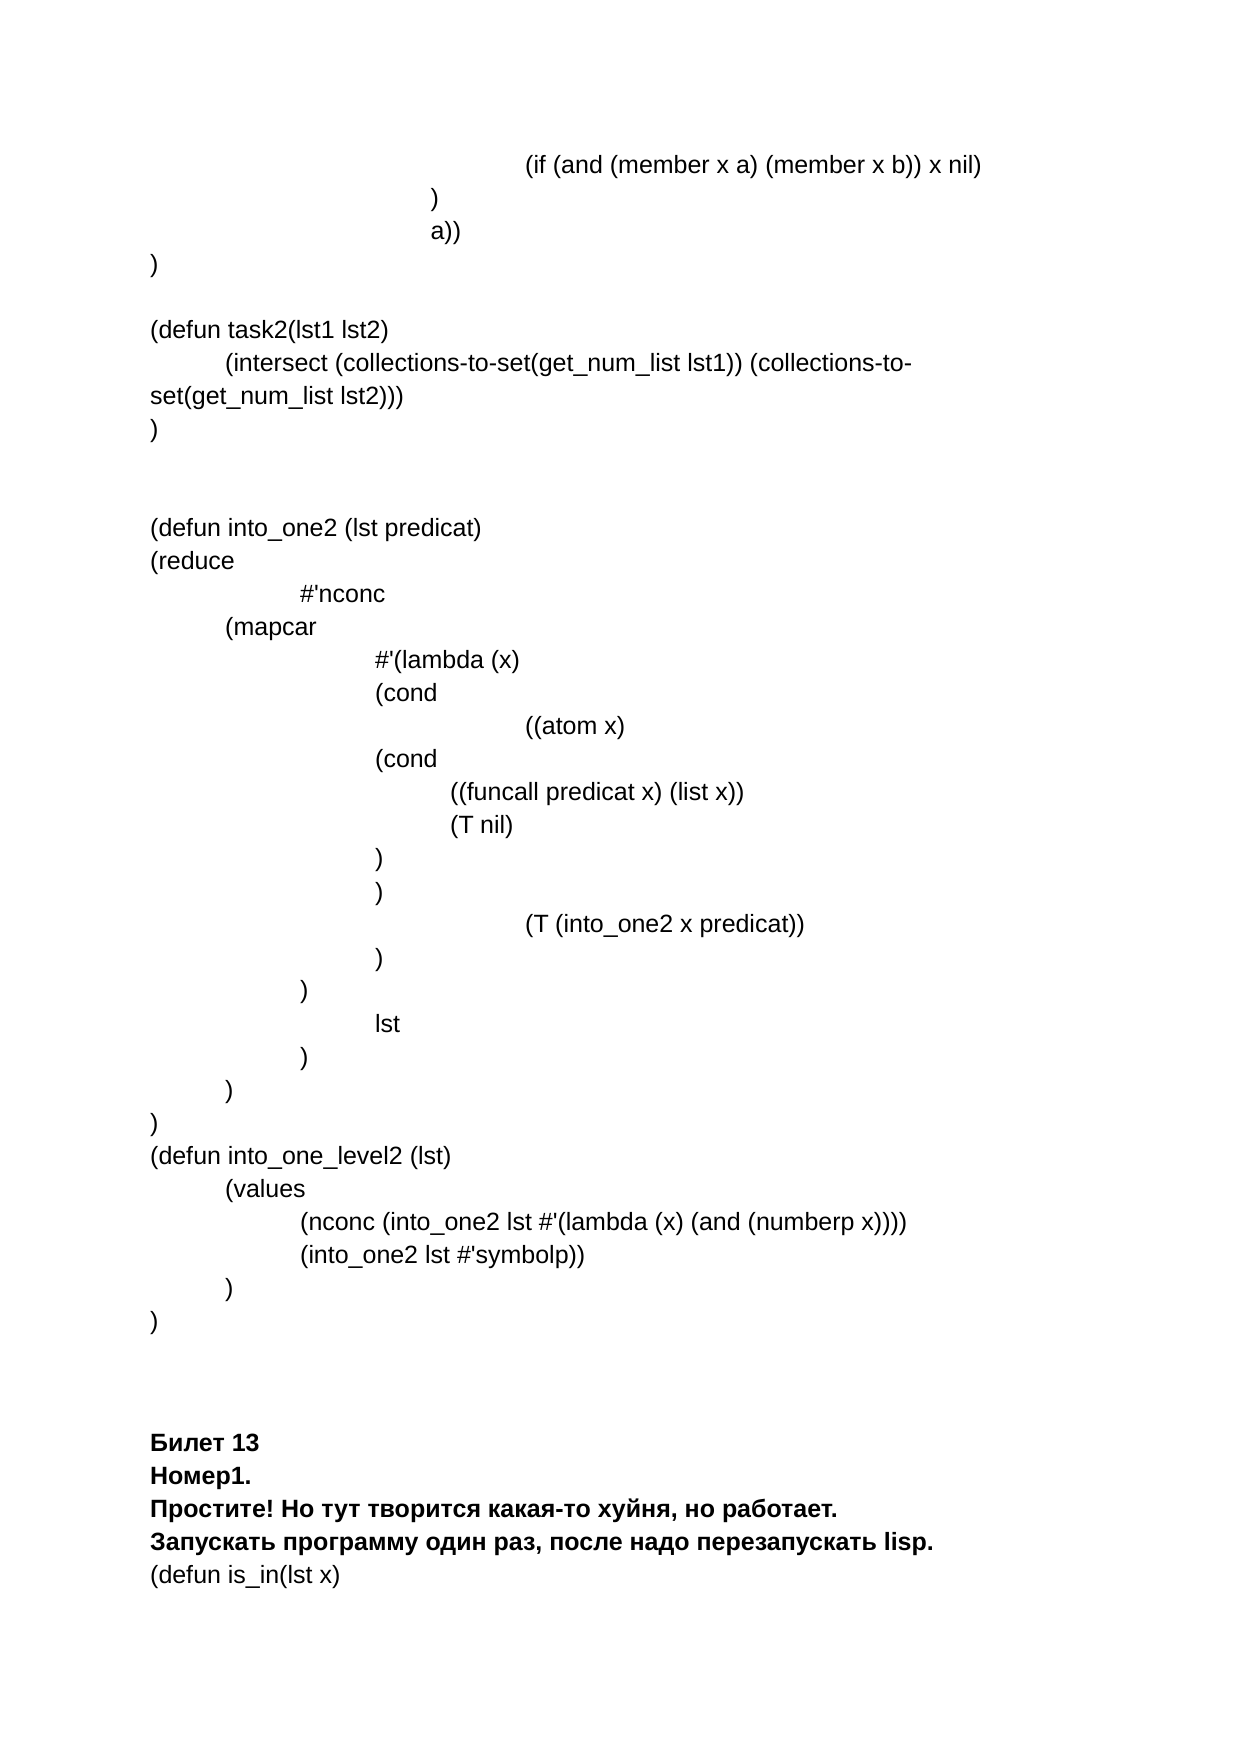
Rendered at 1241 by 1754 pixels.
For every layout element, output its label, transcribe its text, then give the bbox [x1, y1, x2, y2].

text (values [150, 1174, 1090, 1202]
text (T nil) [150, 810, 1090, 839]
text (defun task2(lst1 lst2) [150, 315, 1090, 344]
text ) [150, 876, 1090, 905]
text ) [150, 942, 1090, 971]
text Простите! Но тут творится какая-то хуйня, но работает. [150, 1494, 1090, 1523]
text (mapcar [150, 612, 1090, 641]
text Номер1. [150, 1461, 1090, 1490]
text (into_one2 lst #'symbolp)) [150, 1240, 1090, 1268]
text ) [150, 1108, 1090, 1136]
text (reduce [150, 546, 1090, 575]
text ) [150, 1273, 1090, 1301]
text ) [150, 1042, 1090, 1070]
text (nconc (into_one2 lst #'(lambda (x) (and (numberp x)))) [150, 1207, 1090, 1235]
text (cond [150, 678, 1090, 707]
text (cond [150, 744, 1090, 773]
text ) [150, 1306, 1090, 1334]
text ((funcall predicat x) (list x)) [150, 777, 1090, 806]
text ((atom x) [150, 711, 1090, 740]
text (defun into_one2 (lst predicat) [150, 513, 1090, 542]
text #'(lambda (x) [150, 645, 1090, 674]
text a)) [150, 216, 1090, 245]
text (intersect (collections-to-set(get_num_list lst1)) (collections-to-set(get_num_list lst2))) [150, 348, 1090, 410]
text (T (into_one2 x predicat)) [150, 909, 1090, 938]
text (defun is_in(lst x) [150, 1560, 1090, 1589]
text ) [150, 414, 1090, 443]
text ) [150, 183, 1090, 212]
text ) [150, 249, 1090, 278]
text ) [150, 843, 1090, 872]
text lst [150, 1008, 1090, 1037]
text ) [150, 1074, 1090, 1103]
text Запускать программу один раз, после надо перезапускать lisp. [150, 1527, 1090, 1556]
text #'nconc [150, 579, 1090, 608]
text Билет 13 [150, 1428, 1090, 1457]
text ) [150, 976, 1090, 1004]
text (defun into_one_level2 (lst) [150, 1141, 1090, 1169]
text (if (and (member x a) (member x b)) x nil) [150, 150, 1090, 179]
